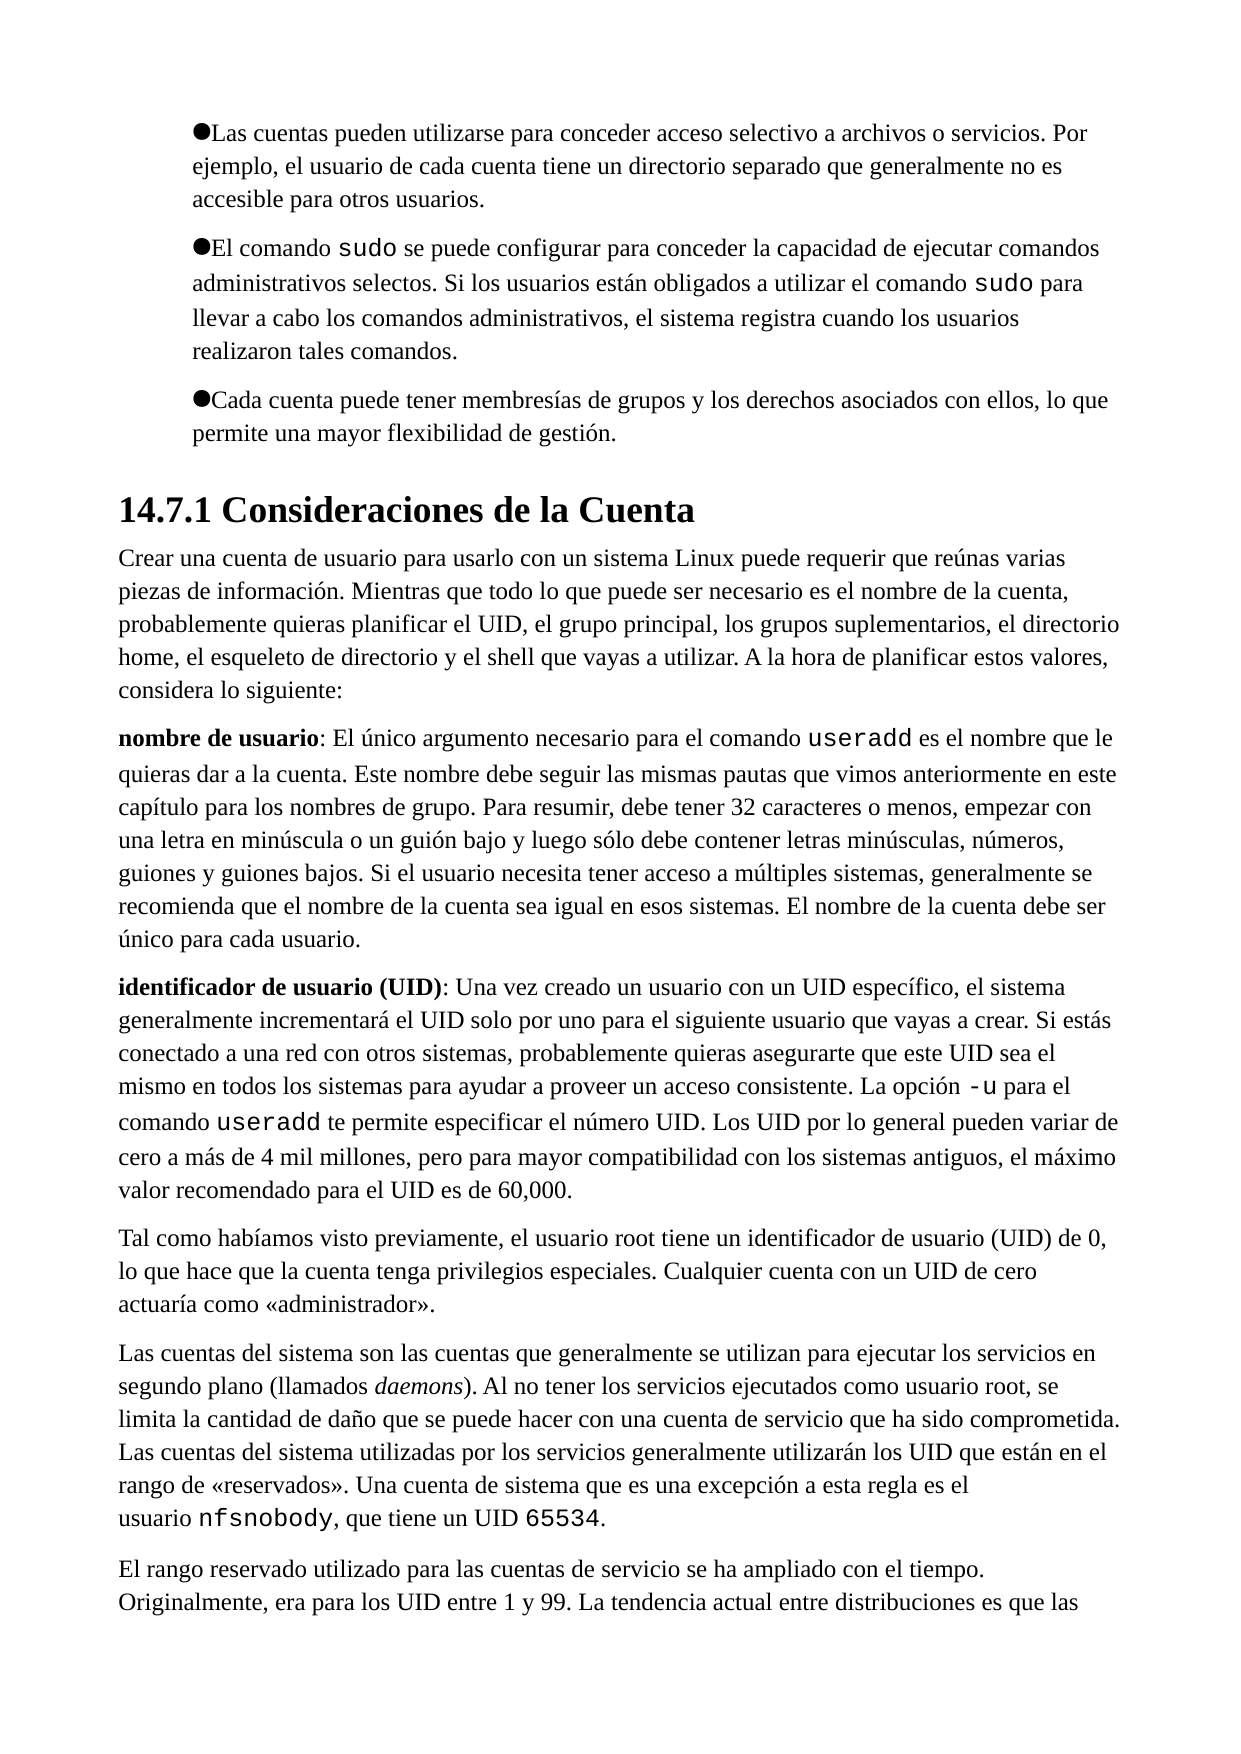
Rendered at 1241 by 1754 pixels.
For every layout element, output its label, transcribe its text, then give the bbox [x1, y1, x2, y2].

text Tal como habíamos visto previamente, el usuario root tiene un identificador de usuario (UID) de 0, lo que hace que la cuenta tenga privilegios especiales. Cualquier cuenta con un UID de cero actuaría como «administrador». [118, 1223, 1122, 1318]
text El rango reservado utilizado para las cuentas de servicio se ha ampliado con el tiempo. Originalmente, era para los UID entre 1 y 99. La tendencia actual entre distribuciones es que las [118, 1554, 1122, 1616]
list Cada cuenta puede tener membresías de grupos y los derechos asociados con ellos, lo que permite una mayor flexibilidad de gestión. [118, 385, 1122, 446]
text Crear una cuenta de usuario para usarlo con un sistema Linux puede requerir que reúnas varias piezas de información. Mientras que todo lo que puede ser necesario es el nombre de la cuenta, probablemente quieras planificar el UID, el grupo principal, los grupos suplementarios, el directorio home, el esqueleto de directorio y el shell que vayas a utilizar. A la hora de planificar estos valores, considera lo siguiente: [118, 543, 1122, 704]
list Las cuentas pueden utilizarse para conceder acceso selectivo a archivos o servicios. Por ejemplo, el usuario de cada cuenta tiene un directorio separado que generalmente no es accesible para otros usuarios. [118, 118, 1122, 213]
text identificador de usuario (UID): Una vez creado un usuario con un UID específico, el sistema generalmente incrementará el UID solo por uno para el siguiente usuario que vayas a crear. Si estás conectado a una red con otros sistemas, probablemente quieras asegurarte que este UID sea el mismo en todos los sistemas para ayudar a proveer un acceso consistente. La opción -u para el comando useradd te permite especificar el número UID. Los UID por lo general pueden variar de cero a más de 4 mil millones, pero para mayor compatibilidad con los sistemas antiguos, el máximo valor recomendado para el UID es de 60,000. [118, 972, 1122, 1203]
text Las cuentas del sistema son las cuentas que generalmente se utilizan para ejecutar los servicios en segundo plano (llamados daemons). Al no tener los servicios ejecutados como usuario root, se limita la cantidad de daño que se puede hacer con una cuenta de servicio que ha sido comprometida. Las cuentas del sistema utilizadas por los servicios generalmente utilizarán los UID que están en el rango de «reservados». Una cuenta de sistema que es una excepción a esta regla es el usuario nfsnobody, que tiene un UID 65534. [118, 1338, 1122, 1534]
list El comando sudo se puede configurar para conceder la capacidad de ejecutar comandos administrativos selectos. Si los usuarios están obligados a utilizar el comando sudo para llevar a cabo los comandos administrativos, el sistema registra cuando los usuarios realizaron tales comandos. [118, 233, 1122, 365]
subtitle 14.7.1 Consideraciones de la Cuenta [118, 487, 1122, 530]
text nombre de usuario: El único argumento necesario para el comando useradd es el nombre que le quieras dar a la cuenta. Este nombre debe seguir las mismas pautas que vimos anteriormente en este capítulo para los nombres de grupo. Para resumir, debe tener 32 caracteres o menos, empezar con una letra en minúscula o un guión bajo y luego sólo debe contener letras minúsculas, números, guiones y guiones bajos. Si el usuario necesita tener acceso a múltiples sistemas, generalmente se recomienda que el nombre de la cuenta sea igual en esos sistemas. El nombre de la cuenta debe ser único para cada usuario. [118, 723, 1122, 952]
